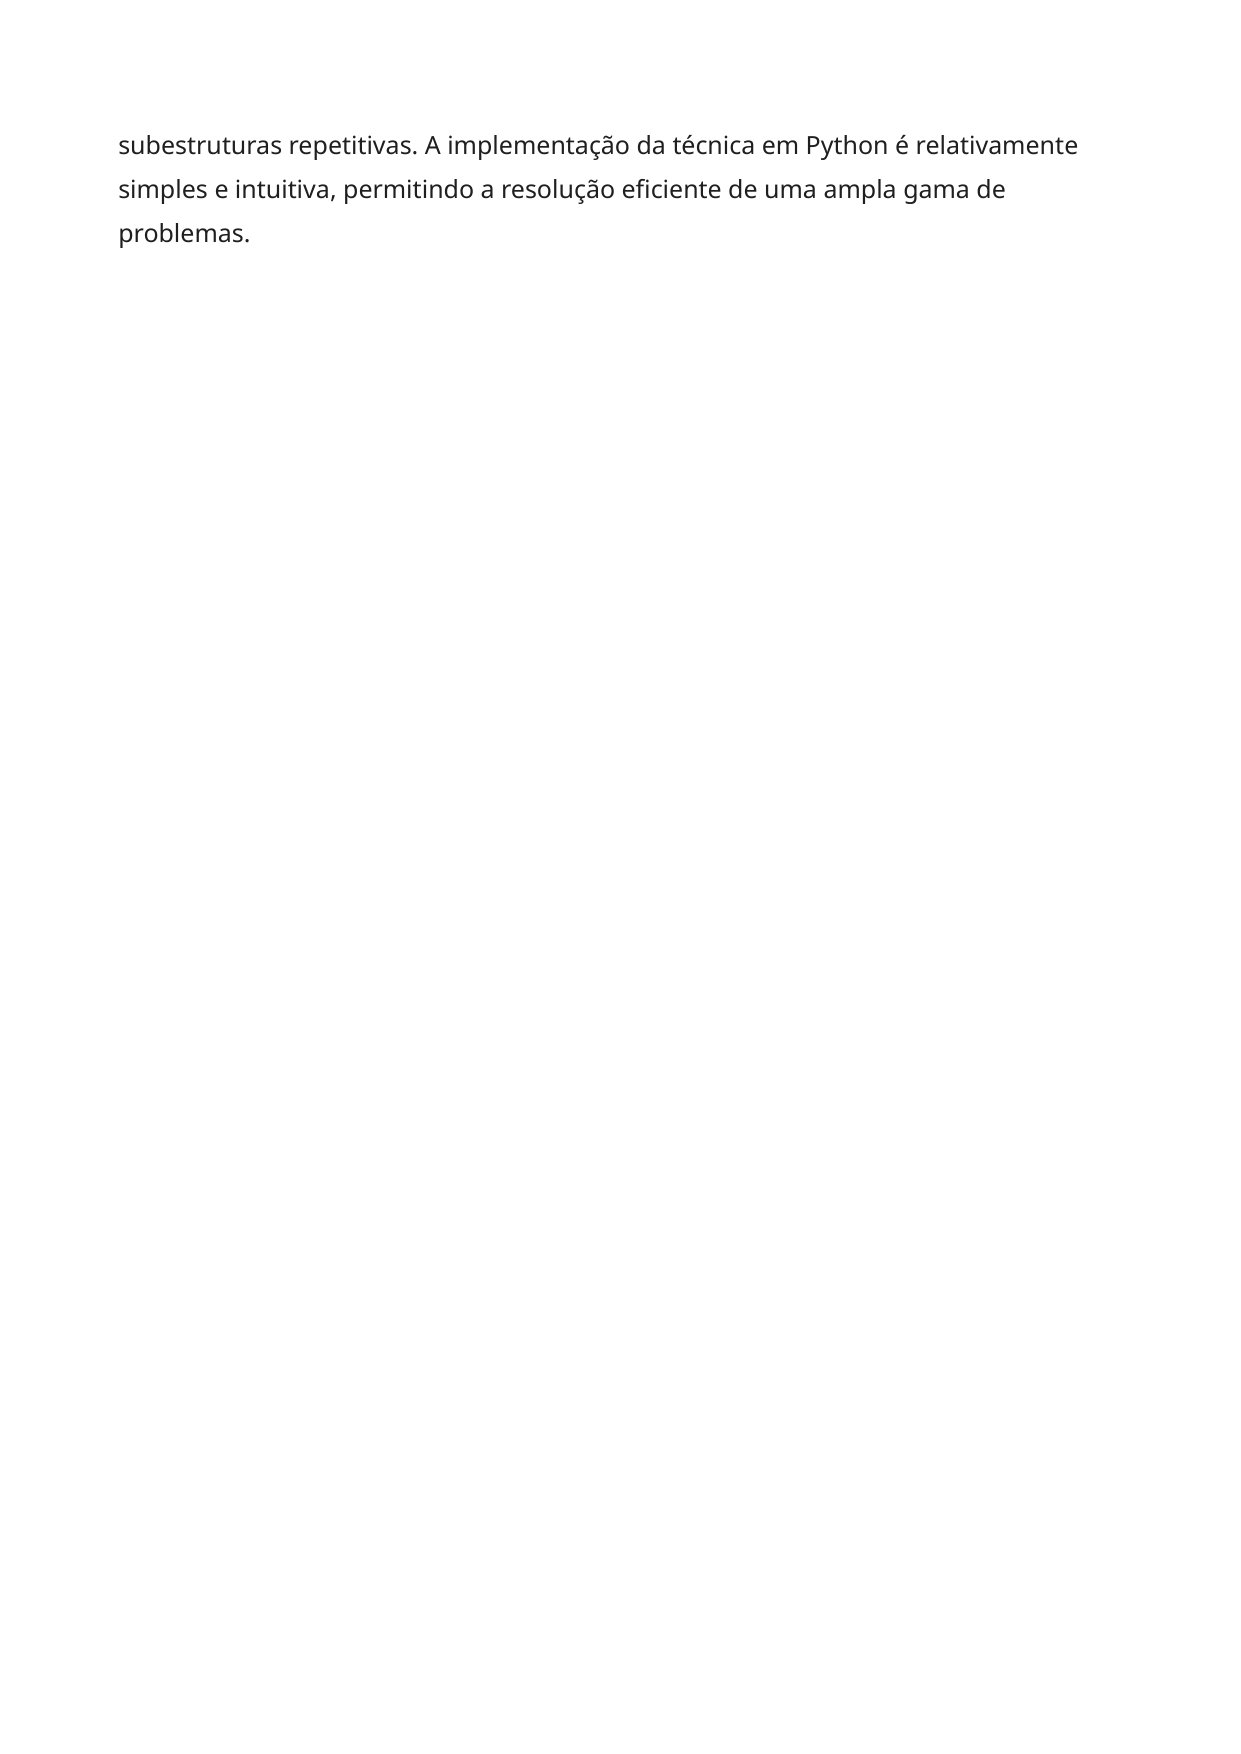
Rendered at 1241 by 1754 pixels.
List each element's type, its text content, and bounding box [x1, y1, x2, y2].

text subestruturas repetitivas. A implementação da técnica em Python é relativamente simples e intuitiva, permitindo a resolução eficiente de uma ampla gama de problemas. [118, 118, 1122, 249]
